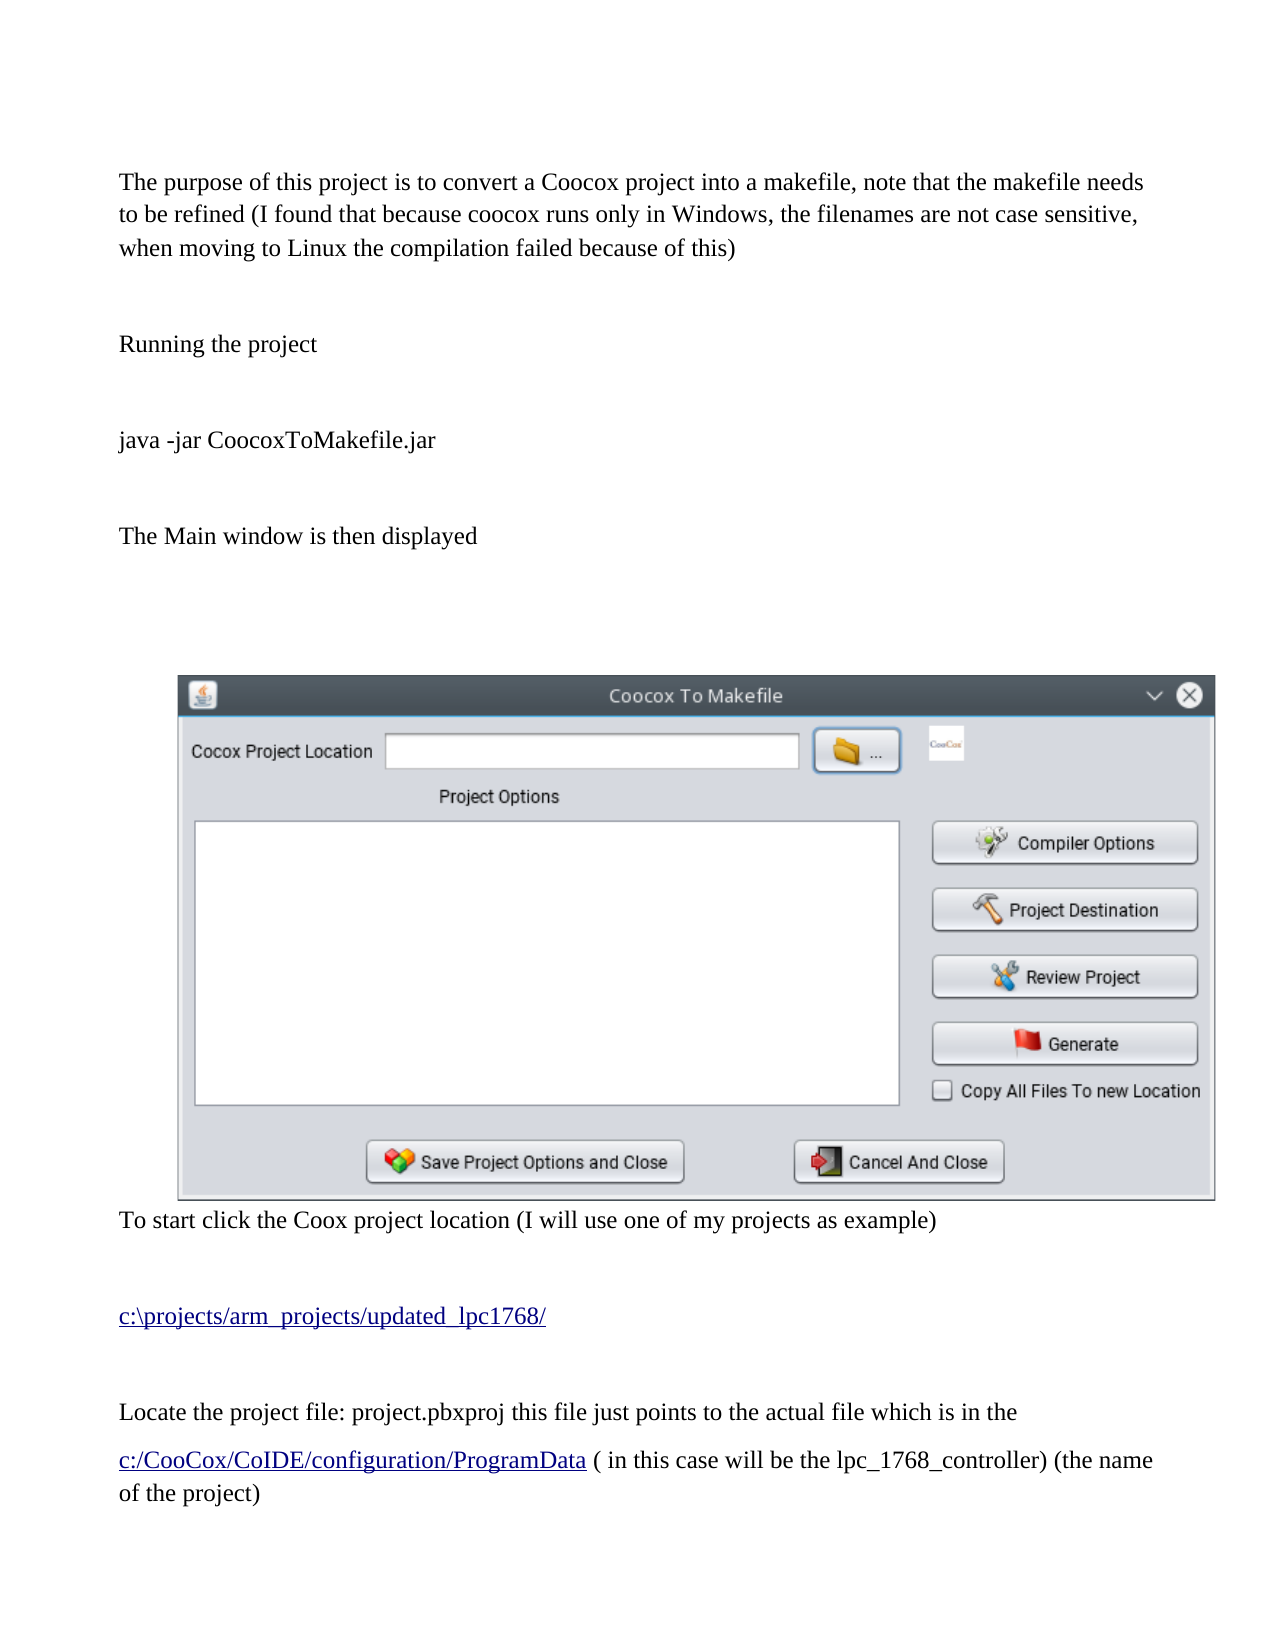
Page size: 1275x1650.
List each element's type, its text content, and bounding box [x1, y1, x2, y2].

text To start click the Coox project location (I will use one of my projects as example) [118, 665, 1156, 1233]
picture [177, 675, 1216, 1201]
text The Main window is then displayed [118, 521, 1156, 549]
text Locate the project file: project.pbxproj this file just points to the actual file which is in the [118, 1397, 1156, 1426]
text java -jar CoocoxToMakefile.jar [118, 425, 1156, 453]
text The purpose of this project is to convert a Coocox project into a makefile, note that the makefile needs to be refined (I found that because coocox runs only in Windows, the filenames are not case sensitive, when moving to Linux the compilation failed because of this) [118, 167, 1156, 261]
text c:\projects/arm_projects/updated_lpc1768/ [118, 1301, 1156, 1329]
text Running the project [118, 329, 1156, 357]
text c:/CooCox/CoIDE/configuration/ProgramData ( in this case will be the lpc_1768_controller) (the name of the project) [118, 1445, 1156, 1507]
